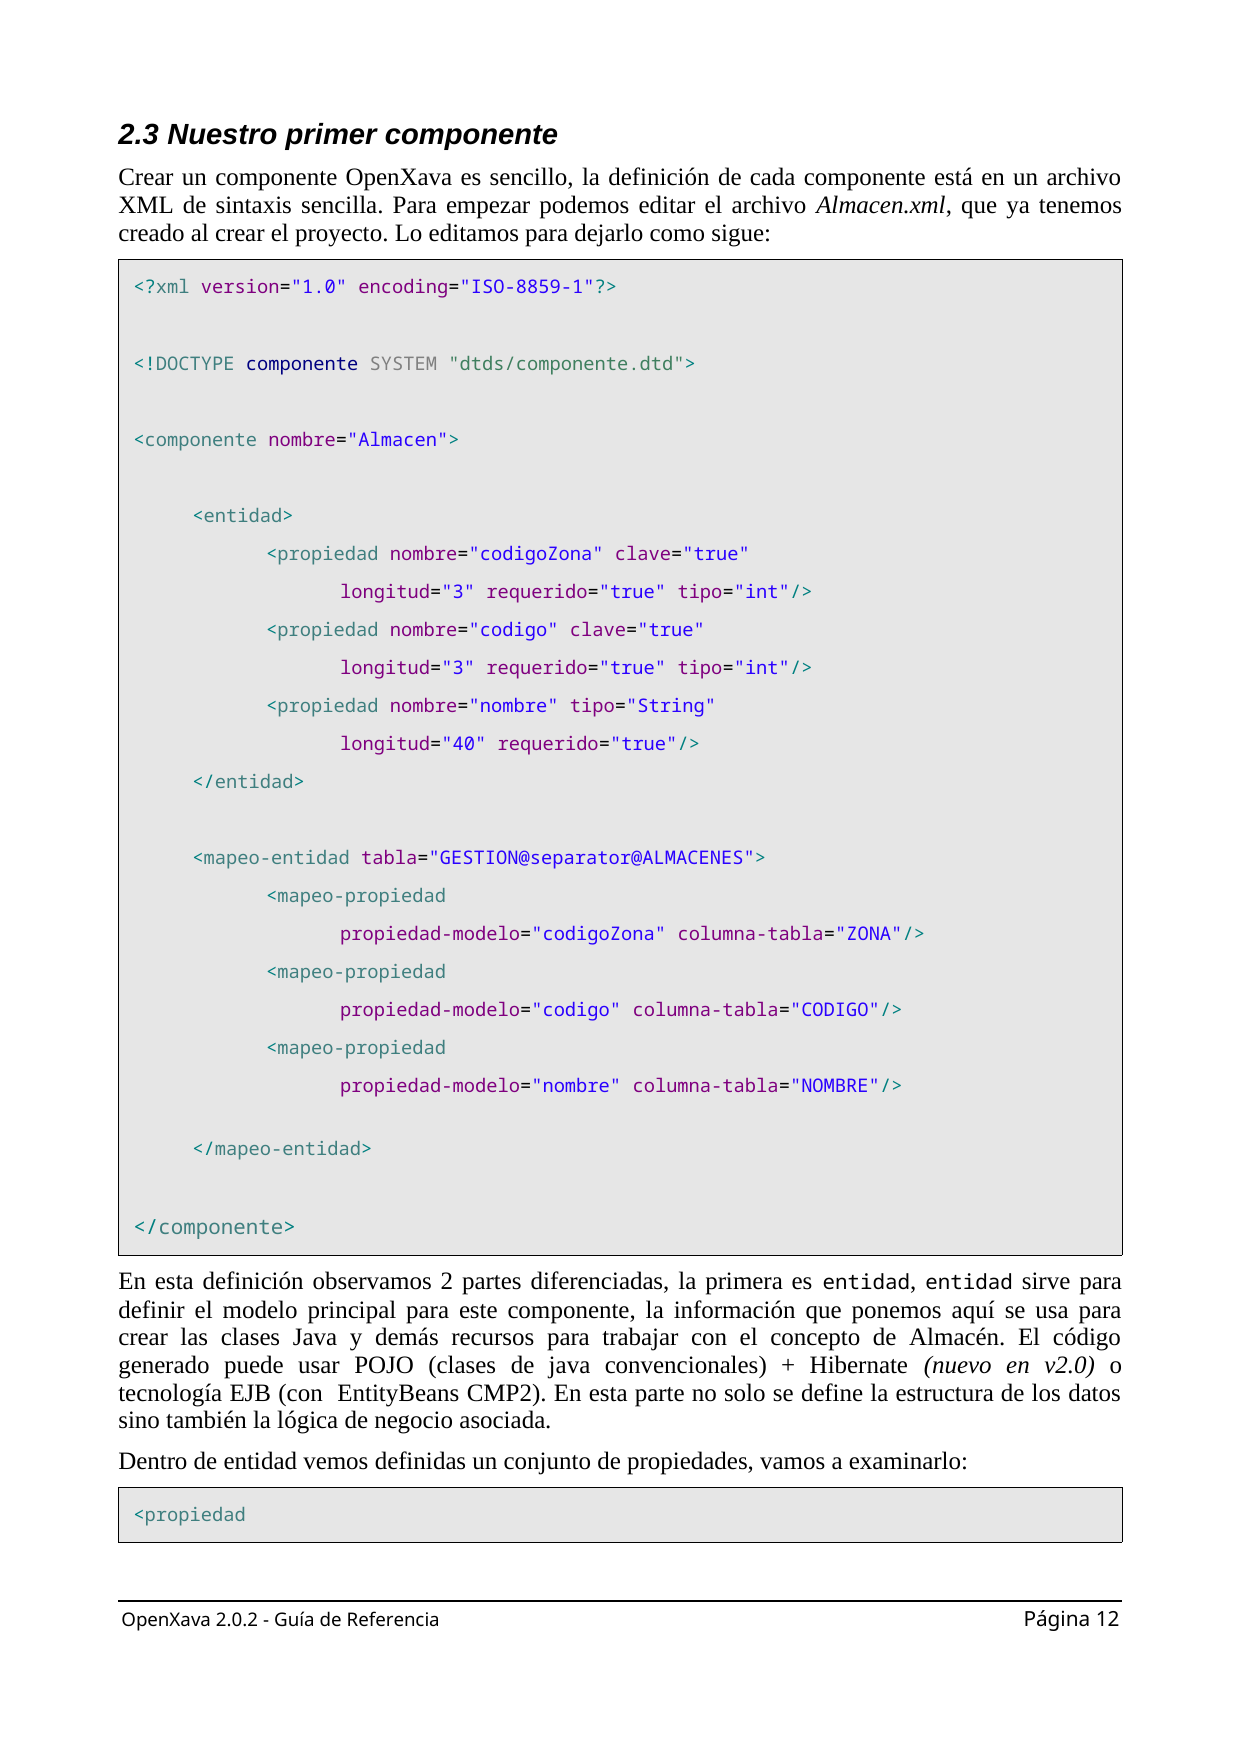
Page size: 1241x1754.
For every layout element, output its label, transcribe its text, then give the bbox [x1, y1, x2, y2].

text <componente nombre="Almacen"> [119, 411, 1122, 449]
text propiedad-modelo="nombre" columna-tabla="NOMBRE"/> [119, 1057, 1122, 1121]
text En esta definición observamos 2 partes diferenciadas, la primera es entidad, entidad sirve para definir el modelo principal para este componente, la información que ponemos aquí se usa para crear las clases Java y demás recursos para trabajar con el concepto de Almacén. El código generado puede usar POJO (clases de java convencionales) + Hibernate (nuevo en v2.0) o tecnología EJB (con EntityBeans CMP2). En esta parte no solo se define la estructura de los datos sino también la lógica de negocio asociada. [118, 1267, 1122, 1434]
text propiedad-modelo="codigoZona" columna-tabla="ZONA"/> [119, 905, 1122, 943]
text <mapeo-propiedad [119, 943, 1122, 981]
text <mapeo-entidad tabla="GESTION@separator@ALMACENES"> [119, 829, 1122, 867]
text <propiedad [119, 1488, 1122, 1542]
text Dentro de entidad vemos definidas un conjunto de propiedades, vamos a examinarlo: [118, 1447, 1122, 1474]
text longitud="3" requerido="true" tipo="int"/> [119, 563, 1122, 601]
text <?xml version="1.0" encoding="ISO-8859-1"?> [119, 260, 1122, 297]
text </componente> [119, 1197, 1122, 1255]
text longitud="40" requerido="true"/> [119, 715, 1122, 753]
text <!DOCTYPE componente SYSTEM "dtds/componente.dtd"> [119, 335, 1122, 373]
text <mapeo-propiedad [119, 867, 1122, 905]
text longitud="3" requerido="true" tipo="int"/> [119, 639, 1122, 677]
subtitle Nuestro primer componente [118, 118, 1122, 151]
text <propiedad nombre="codigo" clave="true" [119, 601, 1122, 639]
text Crear un componente OpenXava es sencillo, la definición de cada componente está en un archivo XML de sintaxis sencilla. Para empezar podemos editar el archivo Almacen.xml, que ya tenemos creado al crear el proyecto. Lo editamos para dejarlo como sigue: [118, 163, 1122, 246]
text <propiedad nombre="nombre" tipo="String" [119, 677, 1122, 715]
text propiedad-modelo="codigo" columna-tabla="CODIGO"/> [119, 981, 1122, 1019]
text </mapeo-entidad> [119, 1121, 1122, 1159]
text </entidad> [119, 753, 1122, 791]
text <propiedad nombre="codigoZona" clave="true" [119, 525, 1122, 563]
text <mapeo-propiedad [119, 1019, 1122, 1057]
text <entidad> [119, 487, 1122, 525]
